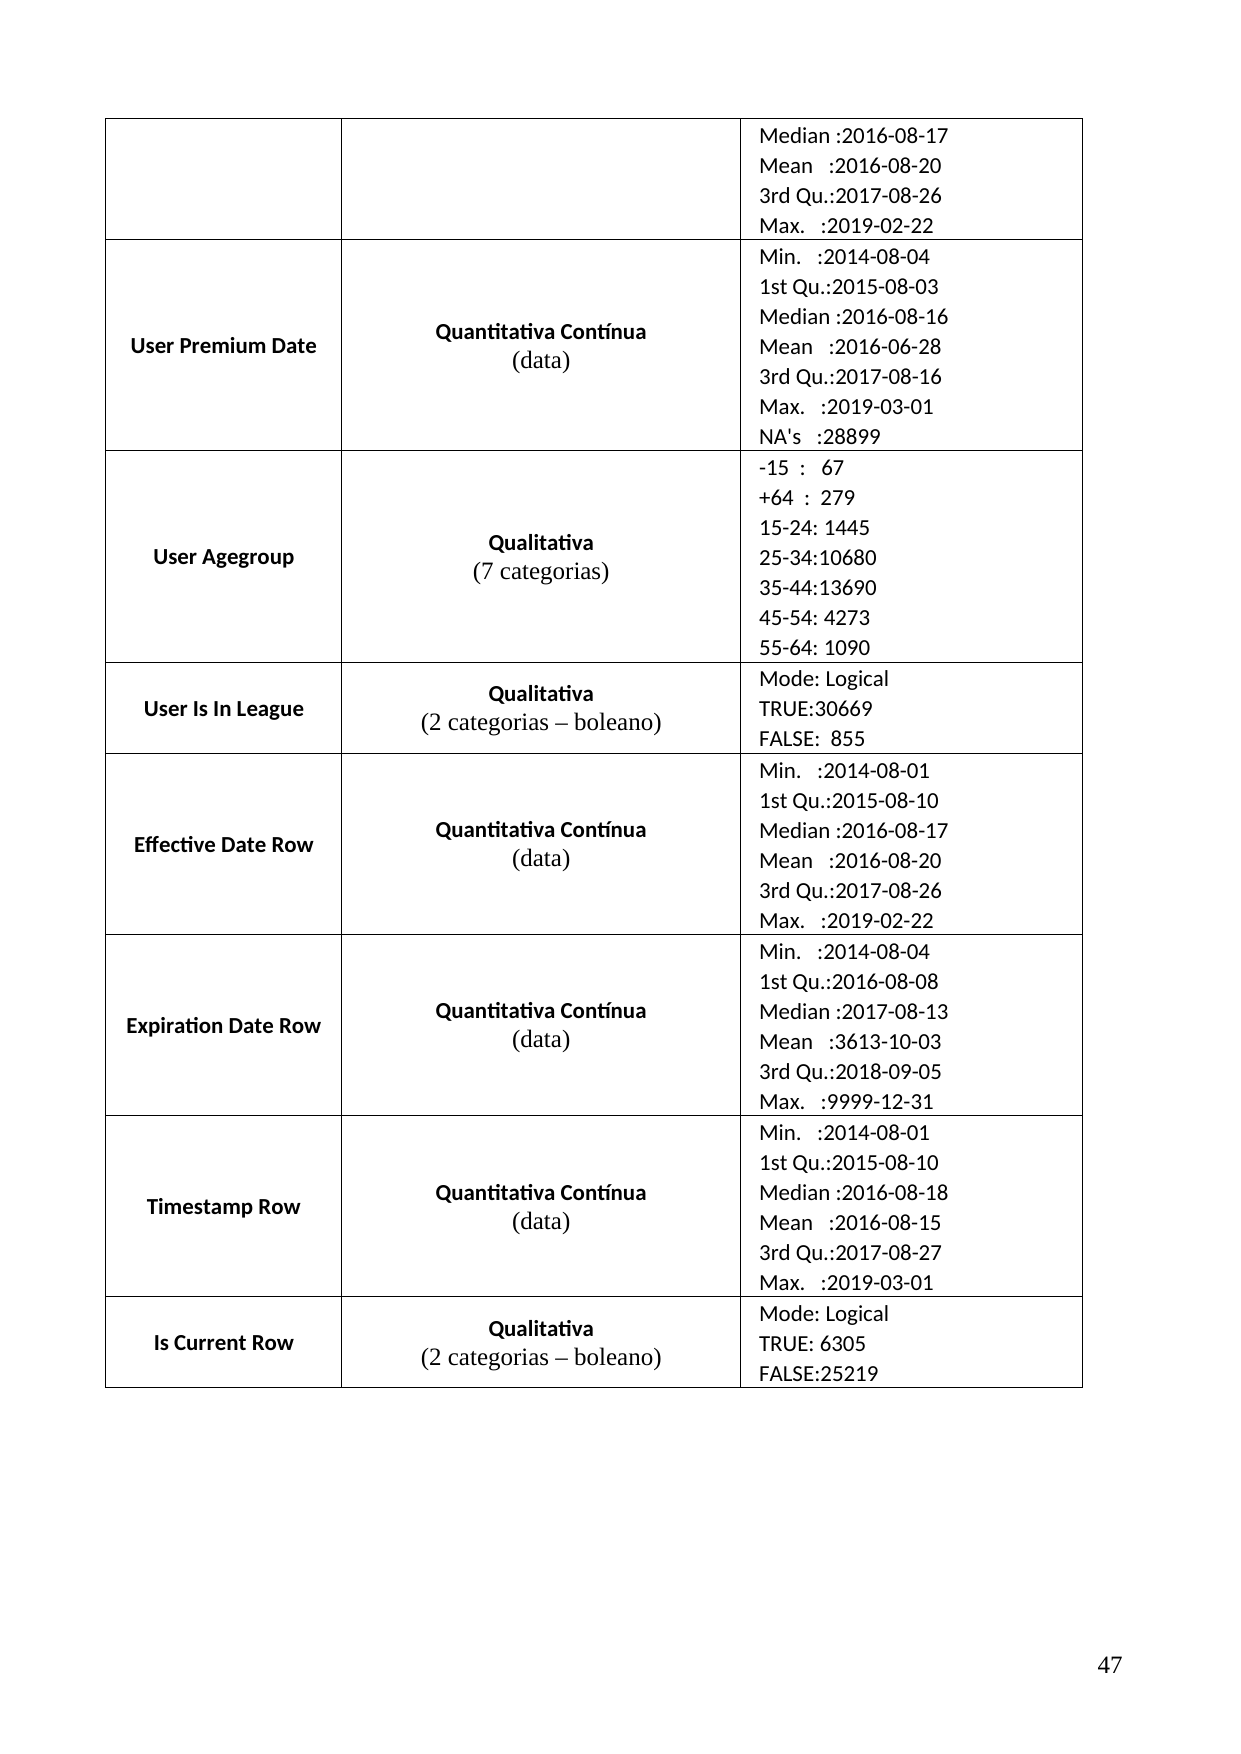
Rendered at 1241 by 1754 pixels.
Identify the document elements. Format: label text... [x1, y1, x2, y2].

table_cell 1st Qu.:2016-08-08 [752, 965, 1065, 995]
table_header Min. :2014-08-01 [752, 1116, 1065, 1146]
table_cell Mean :3613-10-03 [752, 1025, 1065, 1055]
table_cell [1065, 1297, 1082, 1387]
table_cell 3rd Qu.:2017-08-26 [752, 179, 1065, 209]
table_cell 1st Qu.:2015-08-10 [752, 784, 1065, 814]
table_cell [741, 754, 752, 934]
table_cell [741, 1297, 752, 1387]
table_header -15 : 67 [752, 451, 1065, 481]
table_cell FALSE: 855 [752, 723, 1065, 753]
table_cell 3rd Qu.:2017-08-16 [752, 360, 1065, 390]
table_cell 1st Qu.:2015-08-10 [752, 1146, 1065, 1176]
table_cell +64 : 279 [752, 481, 1065, 511]
table_cell User Premium Date [106, 240, 341, 450]
table_cell 55-64: 1090 [752, 631, 1065, 661]
table_cell Mean :2016-08-20 [752, 149, 1065, 179]
table_cell Timestamp Row [106, 1116, 341, 1296]
table_cell Qualitativa (2 categorias – boleano) [342, 1297, 740, 1387]
table_cell FALSE:25219 [752, 1357, 1065, 1387]
table_cell [741, 240, 752, 450]
table_cell [1065, 119, 1082, 239]
table_cell Max. :2019-03-01 [752, 390, 1065, 420]
table_cell [1065, 240, 1082, 450]
table_cell Quantitativa Contínua (data) [342, 754, 740, 934]
table_cell [741, 1116, 752, 1296]
table_cell Median :2017-08-13 [752, 995, 1065, 1025]
table_cell [741, 935, 752, 1115]
table_cell Quantitativa Contínua (data) [342, 240, 740, 450]
table_cell Median :2016-08-16 [752, 300, 1065, 330]
table_cell Is Current Row [106, 1297, 341, 1387]
table_cell 3rd Qu.:2017-08-27 [752, 1236, 1065, 1266]
table_cell Mean :2016-08-20 [752, 844, 1065, 874]
table_cell [1065, 754, 1082, 934]
table_cell [342, 119, 740, 239]
table_cell 3rd Qu.:2017-08-26 [752, 874, 1065, 904]
table_cell [106, 119, 341, 239]
table_cell Qualitativa (7 categorias) [342, 451, 740, 662]
table_cell Quantitativa Contínua (data) [342, 1116, 740, 1296]
table_cell Max. :2019-03-01 [752, 1266, 1065, 1296]
table_cell 35-44:13690 [752, 571, 1065, 601]
table_cell [1065, 663, 1082, 753]
table_cell User Agegroup [106, 451, 341, 662]
table_cell TRUE:30669 [752, 693, 1065, 723]
table_cell User Is In League [106, 663, 341, 753]
table_header Mode: Logical [752, 663, 1065, 693]
table_cell Expiration Date Row [106, 935, 341, 1115]
table_cell 45-54: 4273 [752, 601, 1065, 631]
table_cell Mean :2016-08-15 [752, 1206, 1065, 1236]
table_cell [741, 119, 752, 239]
table_cell Max. :2019-02-22 [752, 209, 1065, 239]
table_cell Mean :2016-06-28 [752, 330, 1065, 360]
table_header Min. :2014-08-01 [752, 754, 1065, 784]
table_cell TRUE: 6305 [752, 1327, 1065, 1357]
table_cell Qualitativa (2 categorias – boleano) [342, 663, 740, 753]
table_cell Median :2016-08-18 [752, 1176, 1065, 1206]
table_header Min. :2014-08-04 [752, 240, 1065, 270]
table_header Mode: Logical [752, 1297, 1065, 1327]
table_cell [741, 451, 1082, 662]
table_cell Median :2016-08-17 [752, 119, 1065, 149]
table_cell [1065, 935, 1082, 1115]
table_cell Max. :9999-12-31 [752, 1085, 1065, 1115]
table_cell 1st Qu.:2015-08-03 [752, 270, 1065, 300]
table_cell 3rd Qu.:2018-09-05 [752, 1055, 1065, 1085]
table_cell [1065, 1116, 1082, 1296]
table_cell 15-24: 1445 [752, 511, 1065, 541]
table_cell Max. :2019-02-22 [752, 904, 1065, 934]
table_cell Effective Date Row [106, 754, 341, 934]
table_cell 25-34:10680 [752, 541, 1065, 571]
table_cell [741, 663, 752, 753]
table_cell Quantitativa Contínua (data) [342, 935, 740, 1115]
table_cell NA's :28899 [752, 420, 1065, 450]
table_cell Median :2016-08-17 [752, 814, 1065, 844]
table_header Min. :2014-08-04 [752, 935, 1065, 965]
